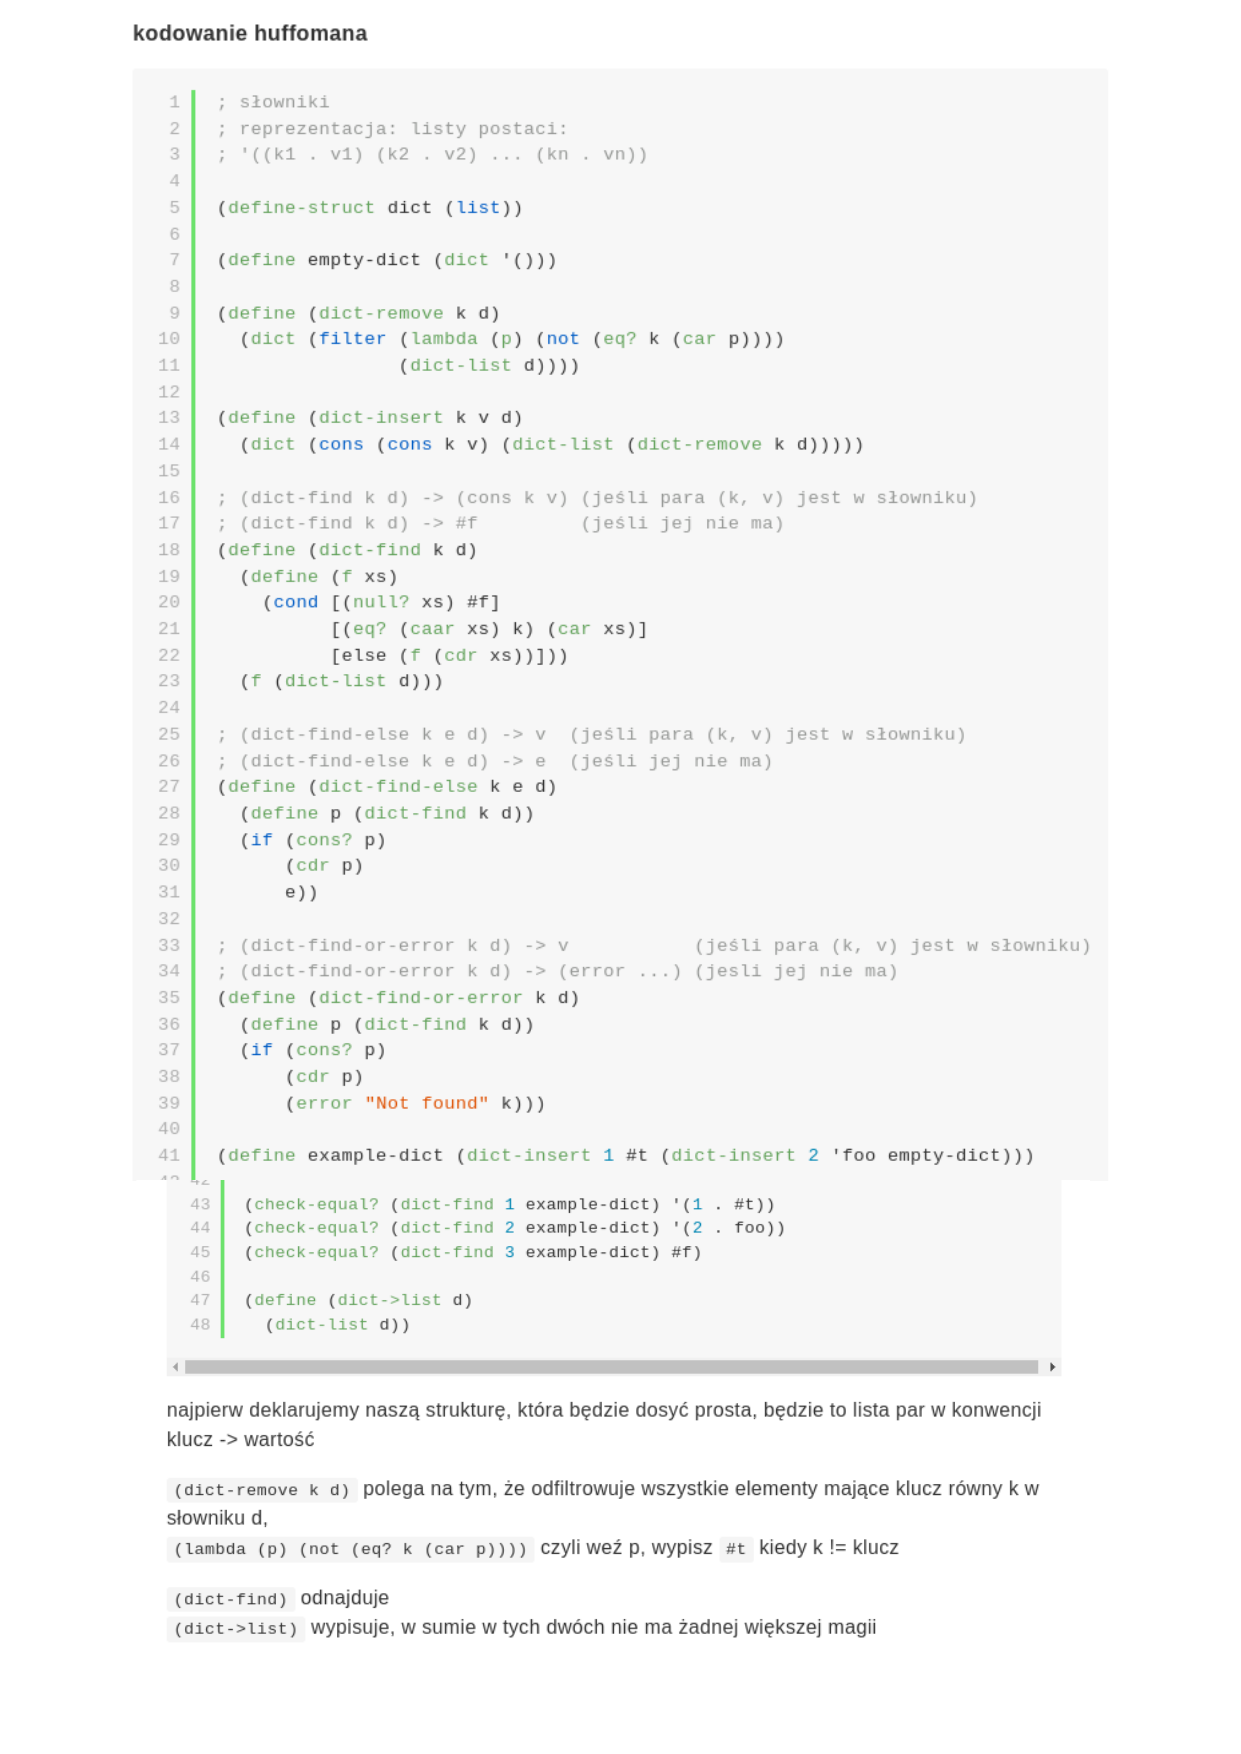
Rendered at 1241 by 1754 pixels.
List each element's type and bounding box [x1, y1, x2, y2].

picture [118, 18, 1123, 1667]
